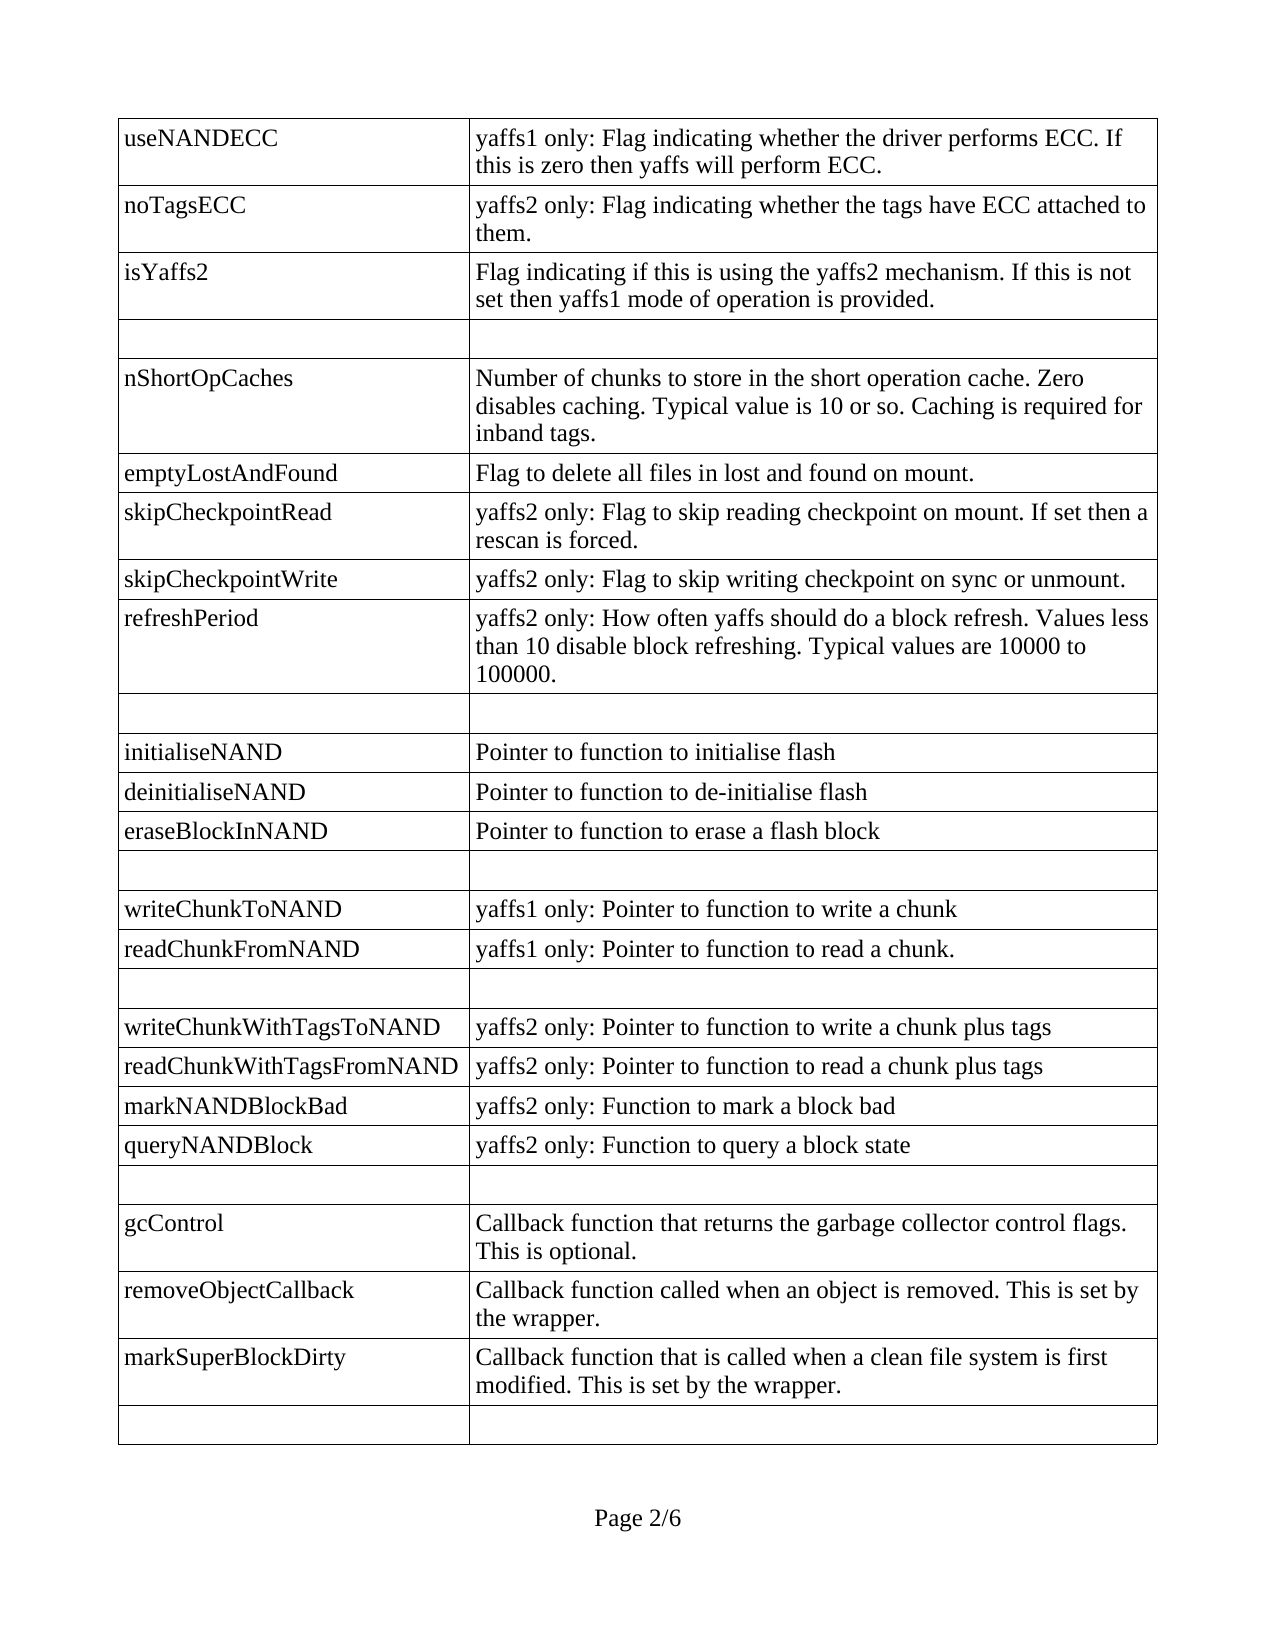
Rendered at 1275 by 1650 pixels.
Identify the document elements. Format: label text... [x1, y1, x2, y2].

table_cell [119, 694, 469, 732]
table_cell markNANDBlockBad [119, 1087, 469, 1125]
table_cell [119, 851, 469, 889]
table_cell Pointer to function to initialise flash [470, 734, 1157, 772]
table_cell readChunkFromNAND [119, 930, 469, 968]
table_cell queryNANDBlock [119, 1126, 469, 1164]
table_cell noTagsECC [119, 186, 469, 252]
table_cell yaffs2 only: Function to mark a block bad [470, 1087, 1157, 1125]
table_cell yaffs2 only: Flag to skip reading checkpoint on mount. If set then a rescan is forced. [470, 493, 1157, 559]
table_cell markSuperBlockDirty [119, 1339, 469, 1405]
table_cell yaffs1 only: Pointer to function to write a chunk [470, 891, 1157, 929]
table_cell readChunkWithTagsFromNAND [119, 1048, 469, 1086]
table_cell yaffs1 only: Pointer to function to read a chunk. [470, 930, 1157, 968]
table_cell yaffs1 only: Flag indicating whether the driver performs ECC. If this is zero then yaffs will perform ECC. [470, 119, 1157, 185]
table_cell skipCheckpointRead [119, 493, 469, 559]
table_cell [470, 1406, 1157, 1444]
table_cell writeChunkWithTagsToNAND [119, 1009, 469, 1047]
table_cell [470, 320, 1157, 358]
table_cell yaffs2 only: Function to query a block state [470, 1126, 1157, 1164]
table_cell yaffs2 only: Pointer to function to read a chunk plus tags [470, 1048, 1157, 1086]
table_cell yaffs2 only: How often yaffs should do a block refresh. Values less than 10 disable block refreshing. Typical values are 10000 to 100000. [470, 600, 1157, 693]
table_cell initialiseNAND [119, 734, 469, 772]
table_cell yaffs2 only: Flag indicating whether the tags have ECC attached to them. [470, 186, 1157, 252]
table_cell [119, 969, 469, 1007]
table_cell [470, 851, 1157, 889]
table_cell eraseBlockInNAND [119, 812, 469, 850]
table_cell Flag to delete all files in lost and found on mount. [470, 454, 1157, 492]
table_cell writeChunkToNAND [119, 891, 469, 929]
table_cell yaffs2 only: Pointer to function to write a chunk plus tags [470, 1009, 1157, 1047]
table_cell deinitialiseNAND [119, 773, 469, 811]
table_cell Callback function that returns the garbage collector control flags. This is optional. [470, 1205, 1157, 1271]
table_cell [470, 694, 1157, 732]
table_cell Pointer to function to erase a flash block [470, 812, 1157, 850]
table_cell yaffs2 only: Flag to skip writing checkpoint on sync or unmount. [470, 560, 1157, 598]
table_cell [119, 320, 469, 358]
table_cell emptyLostAndFound [119, 454, 469, 492]
table_cell isYaffs2 [119, 253, 469, 319]
table_cell [470, 969, 1157, 1007]
table_cell skipCheckpointWrite [119, 560, 469, 598]
table_cell gcControl [119, 1205, 469, 1271]
table_cell useNANDECC [119, 119, 469, 185]
table_cell refreshPeriod [119, 600, 469, 693]
table_cell Number of chunks to store in the short operation cache. Zero disables caching. Typical value is 10 or so. Caching is required for inband tags. [470, 359, 1157, 453]
table_cell removeObjectCallback [119, 1272, 469, 1338]
table_cell [119, 1166, 469, 1204]
table_cell nShortOpCaches [119, 359, 469, 453]
table_cell [119, 1406, 469, 1444]
table_cell Flag indicating if this is using the yaffs2 mechanism. If this is not set then yaffs1 mode of operation is provided. [470, 253, 1157, 319]
table_cell [470, 1166, 1157, 1204]
table_cell Callback function called when an object is removed. This is set by the wrapper. [470, 1272, 1157, 1338]
table_cell Pointer to function to de-initialise flash [470, 773, 1157, 811]
table_cell Callback function that is called when a clean file system is first modified. This is set by the wrapper. [470, 1339, 1157, 1405]
